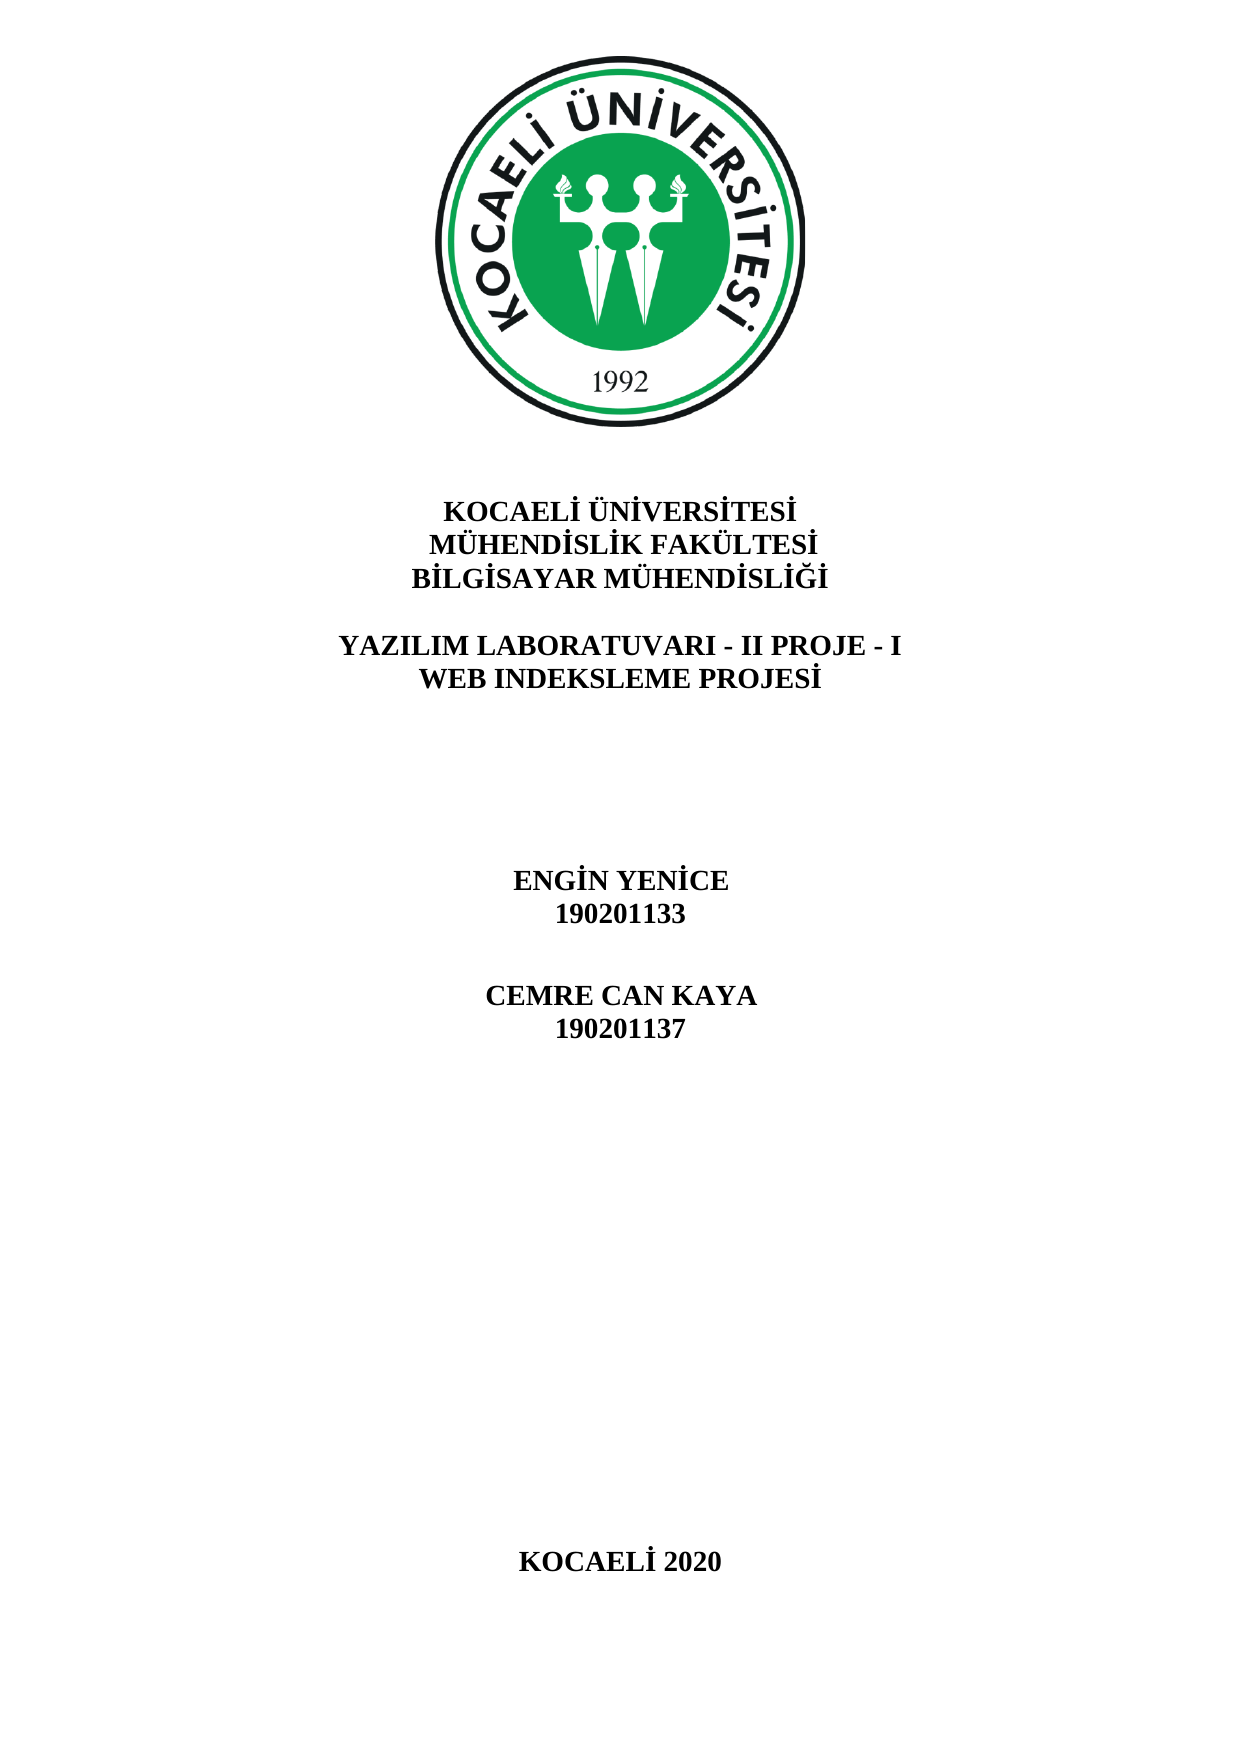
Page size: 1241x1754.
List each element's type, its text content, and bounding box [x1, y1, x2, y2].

picture [435, 56, 806, 427]
text KOCAELİ ÜNİVERSİTESİ [93, 494, 1147, 527]
text WEB INDEKSLEME Projesi [93, 661, 1147, 695]
text MÜHENDİSLİK FAKÜLTESİ [93, 527, 1147, 561]
text ENGİN YENİCE [93, 863, 1147, 896]
text 190201133 [93, 896, 1147, 930]
text KOCAELİ 2020 [93, 1558, 1147, 1575]
text CEMRE CAN KAYA [93, 978, 1147, 1011]
text BİLGİSAYAR MÜHENDİSLİĞİ [63, 561, 1147, 594]
text 190201137 [93, 1011, 1147, 1045]
text YAZILIM LABORATUVARI - II PROJE - I [93, 628, 1147, 661]
